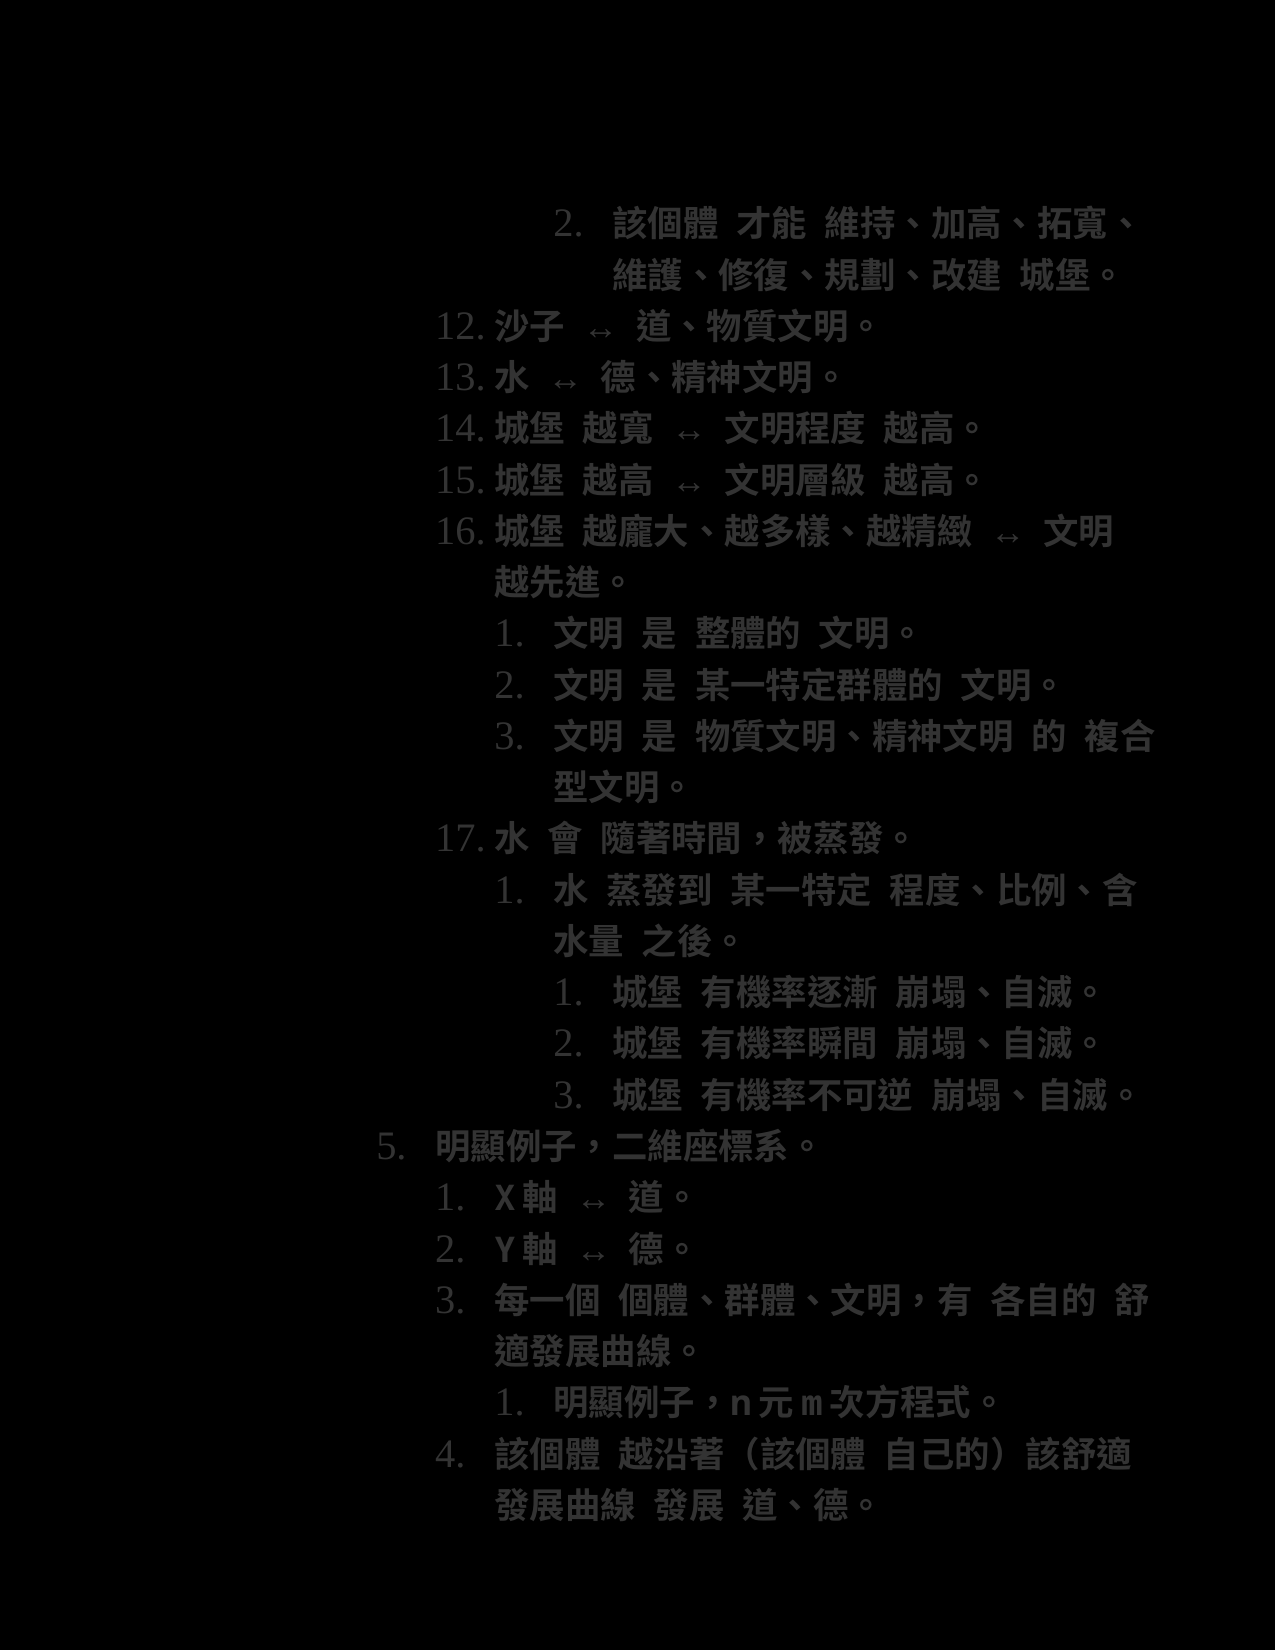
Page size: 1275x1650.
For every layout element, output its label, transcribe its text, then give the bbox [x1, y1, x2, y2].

list 沙子 ↔ 道、物質文明。 [435, 298, 1157, 349]
list X軸 ↔ 道。 [435, 1169, 1157, 1221]
list 文明 是 物質文明、精神文明 的 複合型文明。 [494, 708, 1157, 811]
list 水 ↔ 德、精神文明。 [435, 349, 1157, 401]
list 該個體 越沿著（該個體 自己的）該舒適發展曲線 發展 道、德。 [435, 1426, 1157, 1529]
list 水 蒸發到 某一特定 程度、比例、含水量 之後。 [494, 862, 1157, 964]
list 明顯例子，n元m次方程式。 [494, 1375, 1157, 1426]
list 城堡 有機率逐漸 崩塌、自滅。 [553, 964, 1157, 1016]
list 城堡 越寬 ↔ 文明程度 越高。 [435, 401, 1157, 452]
list 文明 是 整體的 文明。 [494, 606, 1157, 657]
list 該個體 才能 維持、加高、拓寬、維護、修復、規劃、改建 城堡。 [553, 196, 1157, 298]
list 明顯例子，二維座標系。 [376, 1118, 1157, 1169]
list 城堡 越龐大、越多樣、越精緻 ↔ 文明 越先進。 [435, 503, 1157, 606]
list 每一個 個體、群體、文明，有 各自的 舒適發展曲線。 [435, 1272, 1157, 1375]
list 城堡 越高 ↔ 文明層級 越高。 [435, 452, 1157, 503]
list Y軸 ↔ 德。 [435, 1221, 1157, 1272]
list 文明 是 某一特定群體的 文明。 [494, 657, 1157, 708]
list 城堡 有機率不可逆 崩塌、自滅。 [553, 1067, 1157, 1118]
list 水 會 隨著時間，被蒸發。 [435, 811, 1157, 862]
list 城堡 有機率瞬間 崩塌、自滅。 [553, 1016, 1157, 1067]
